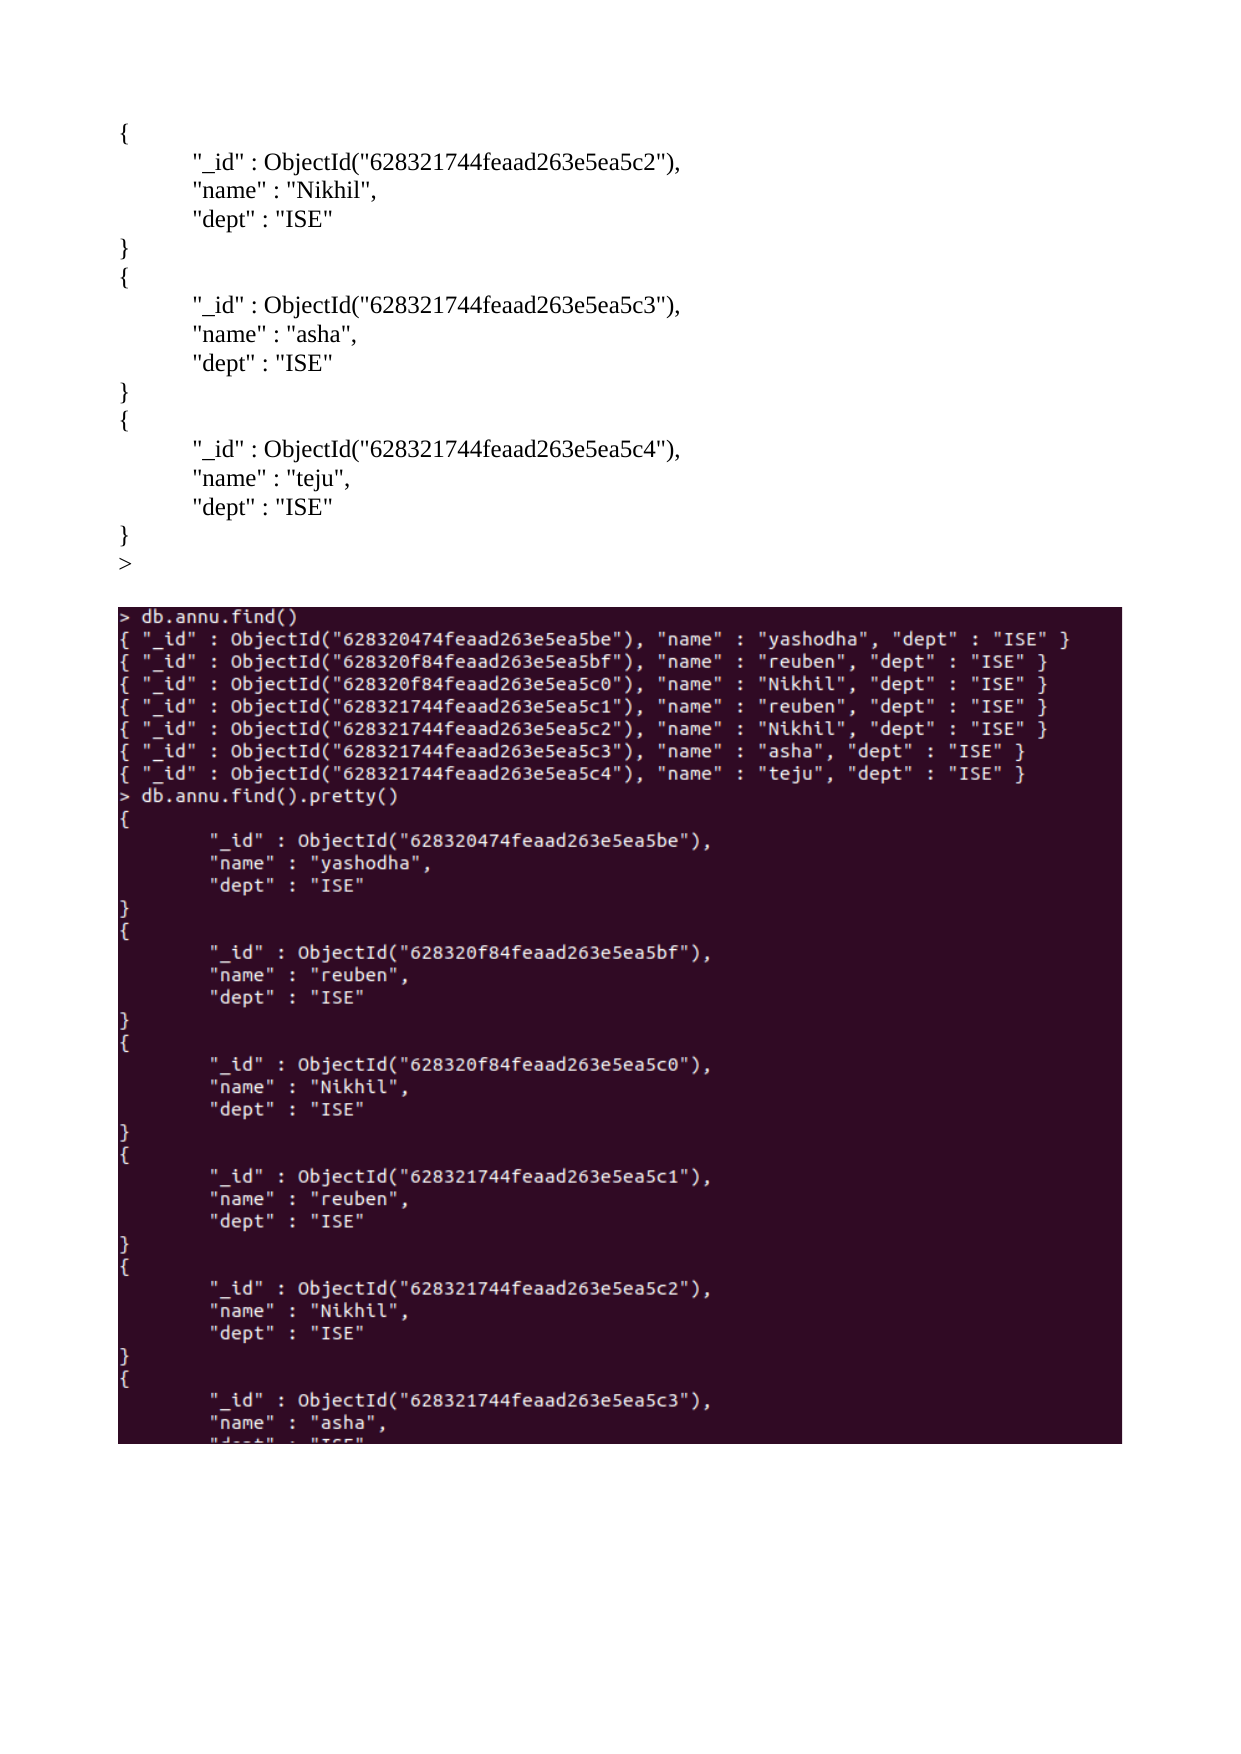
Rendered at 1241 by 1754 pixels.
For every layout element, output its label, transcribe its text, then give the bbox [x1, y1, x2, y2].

text "dept" : "ISE" [118, 348, 1122, 377]
text "name" : "teju", [118, 463, 1122, 492]
text "_id" : ObjectId("628321744feaad263e5ea5c4"), [118, 434, 1122, 463]
text "dept" : "ISE" [118, 204, 1122, 233]
text { [118, 406, 1122, 434]
text > [118, 549, 1122, 578]
text "_id" : ObjectId("628321744feaad263e5ea5c3"), [118, 291, 1122, 319]
text "name" : "asha", [118, 319, 1122, 348]
text } [118, 233, 1122, 262]
text { [118, 262, 1122, 291]
text "dept" : "ISE" [118, 492, 1122, 521]
text } [118, 521, 1122, 549]
text "_id" : ObjectId("628321744feaad263e5ea5c2"), [118, 147, 1122, 176]
text "name" : "Nikhil", [118, 176, 1122, 204]
text { [118, 118, 1122, 147]
text } [118, 377, 1122, 406]
